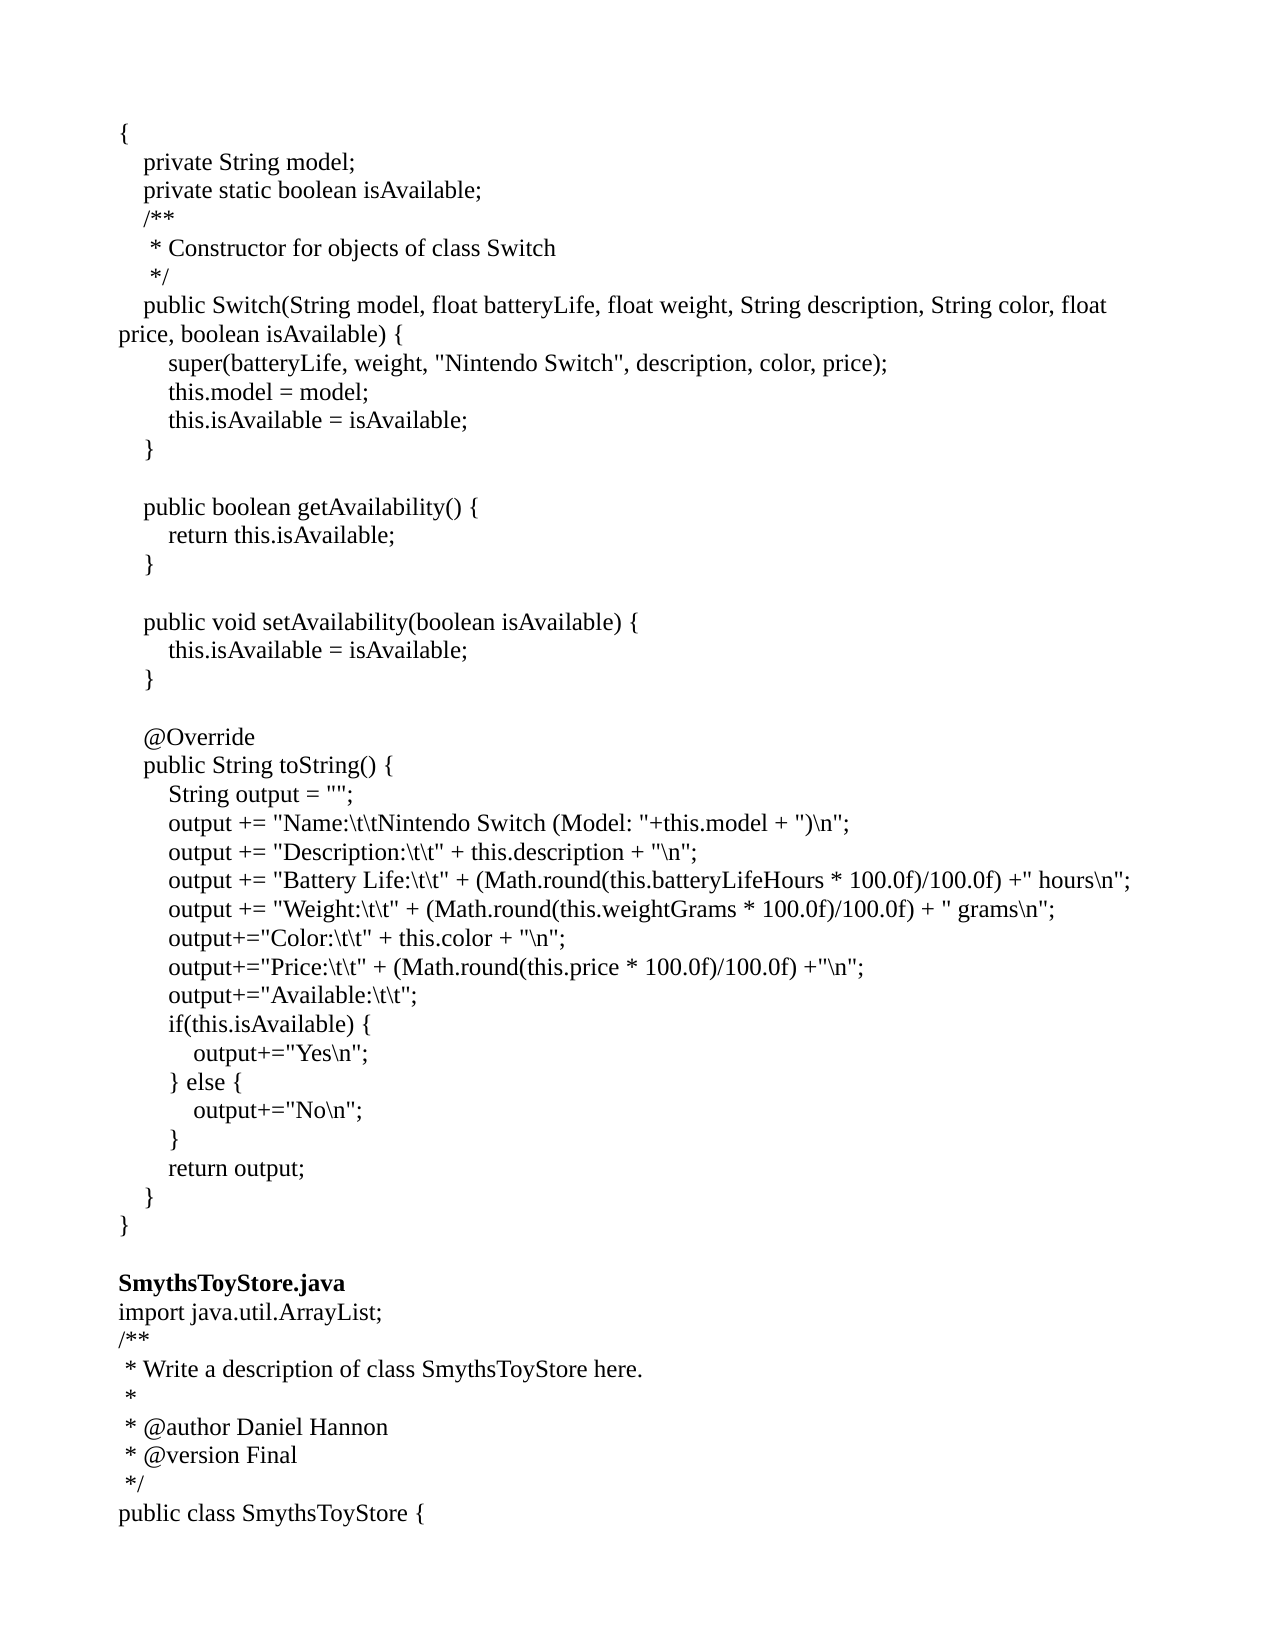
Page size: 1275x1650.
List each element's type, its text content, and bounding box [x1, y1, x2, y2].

text public void setAvailability(boolean isAvailable) { [118, 607, 1157, 636]
text } [118, 549, 1157, 578]
text private static boolean isAvailable; [118, 176, 1157, 204]
text output+="No\n"; [118, 1096, 1157, 1124]
text */ [118, 262, 1157, 291]
text } [118, 664, 1157, 693]
text @Override [118, 722, 1157, 751]
text this.isAvailable = isAvailable; [118, 406, 1157, 434]
text output += "Battery Life:\t\t" + (Math.round(this.batteryLifeHours * 100.0f)/100.0f) +" hours\n"; [118, 866, 1157, 894]
text SmythsToyStore.java [118, 1268, 1157, 1297]
text public String toString() { [118, 751, 1157, 779]
text super(batteryLife, weight, "Nintendo Switch", description, color, price); [118, 348, 1157, 377]
text * [118, 1383, 1157, 1412]
text output += "Name:\t\tNintendo Switch (Model: "+this.model + ")\n"; [118, 808, 1157, 837]
text } [118, 1211, 1157, 1239]
text * Constructor for objects of class Switch [118, 233, 1157, 262]
text * @version Final [118, 1441, 1157, 1469]
text public boolean getAvailability() { [118, 492, 1157, 521]
text output += "Description:\t\t" + this.description + "\n"; [118, 837, 1157, 866]
text this.model = model; [118, 377, 1157, 406]
text */ [118, 1469, 1157, 1498]
text /** [118, 204, 1157, 233]
text } [118, 1124, 1157, 1153]
text return this.isAvailable; [118, 521, 1157, 549]
text public Switch(String model, float batteryLife, float weight, String description, String color, float price, boolean isAvailable) { [118, 291, 1157, 348]
text String output = ""; [118, 779, 1157, 808]
text output+="Available:\t\t"; [118, 981, 1157, 1009]
text * Write a description of class SmythsToyStore here. [118, 1354, 1157, 1383]
text private String model; [118, 147, 1157, 176]
text output+="Yes\n"; [118, 1038, 1157, 1067]
text /** [118, 1326, 1157, 1354]
text { [118, 118, 1157, 147]
text } [118, 1182, 1157, 1211]
text return output; [118, 1153, 1157, 1182]
text output += "Weight:\t\t" + (Math.round(this.weightGrams * 100.0f)/100.0f) + " grams\n"; [118, 894, 1157, 923]
text } else { [118, 1067, 1157, 1096]
text * @author Daniel Hannon [118, 1412, 1157, 1441]
text output+="Color:\t\t" + this.color + "\n"; [118, 923, 1157, 952]
text import java.util.ArrayList; [118, 1297, 1157, 1326]
text } [118, 434, 1157, 463]
text output+="Price:\t\t" + (Math.round(this.price * 100.0f)/100.0f) +"\n"; [118, 952, 1157, 981]
text if(this.isAvailable) { [118, 1009, 1157, 1038]
text this.isAvailable = isAvailable; [118, 636, 1157, 664]
text public class SmythsToyStore { [118, 1498, 1157, 1527]
